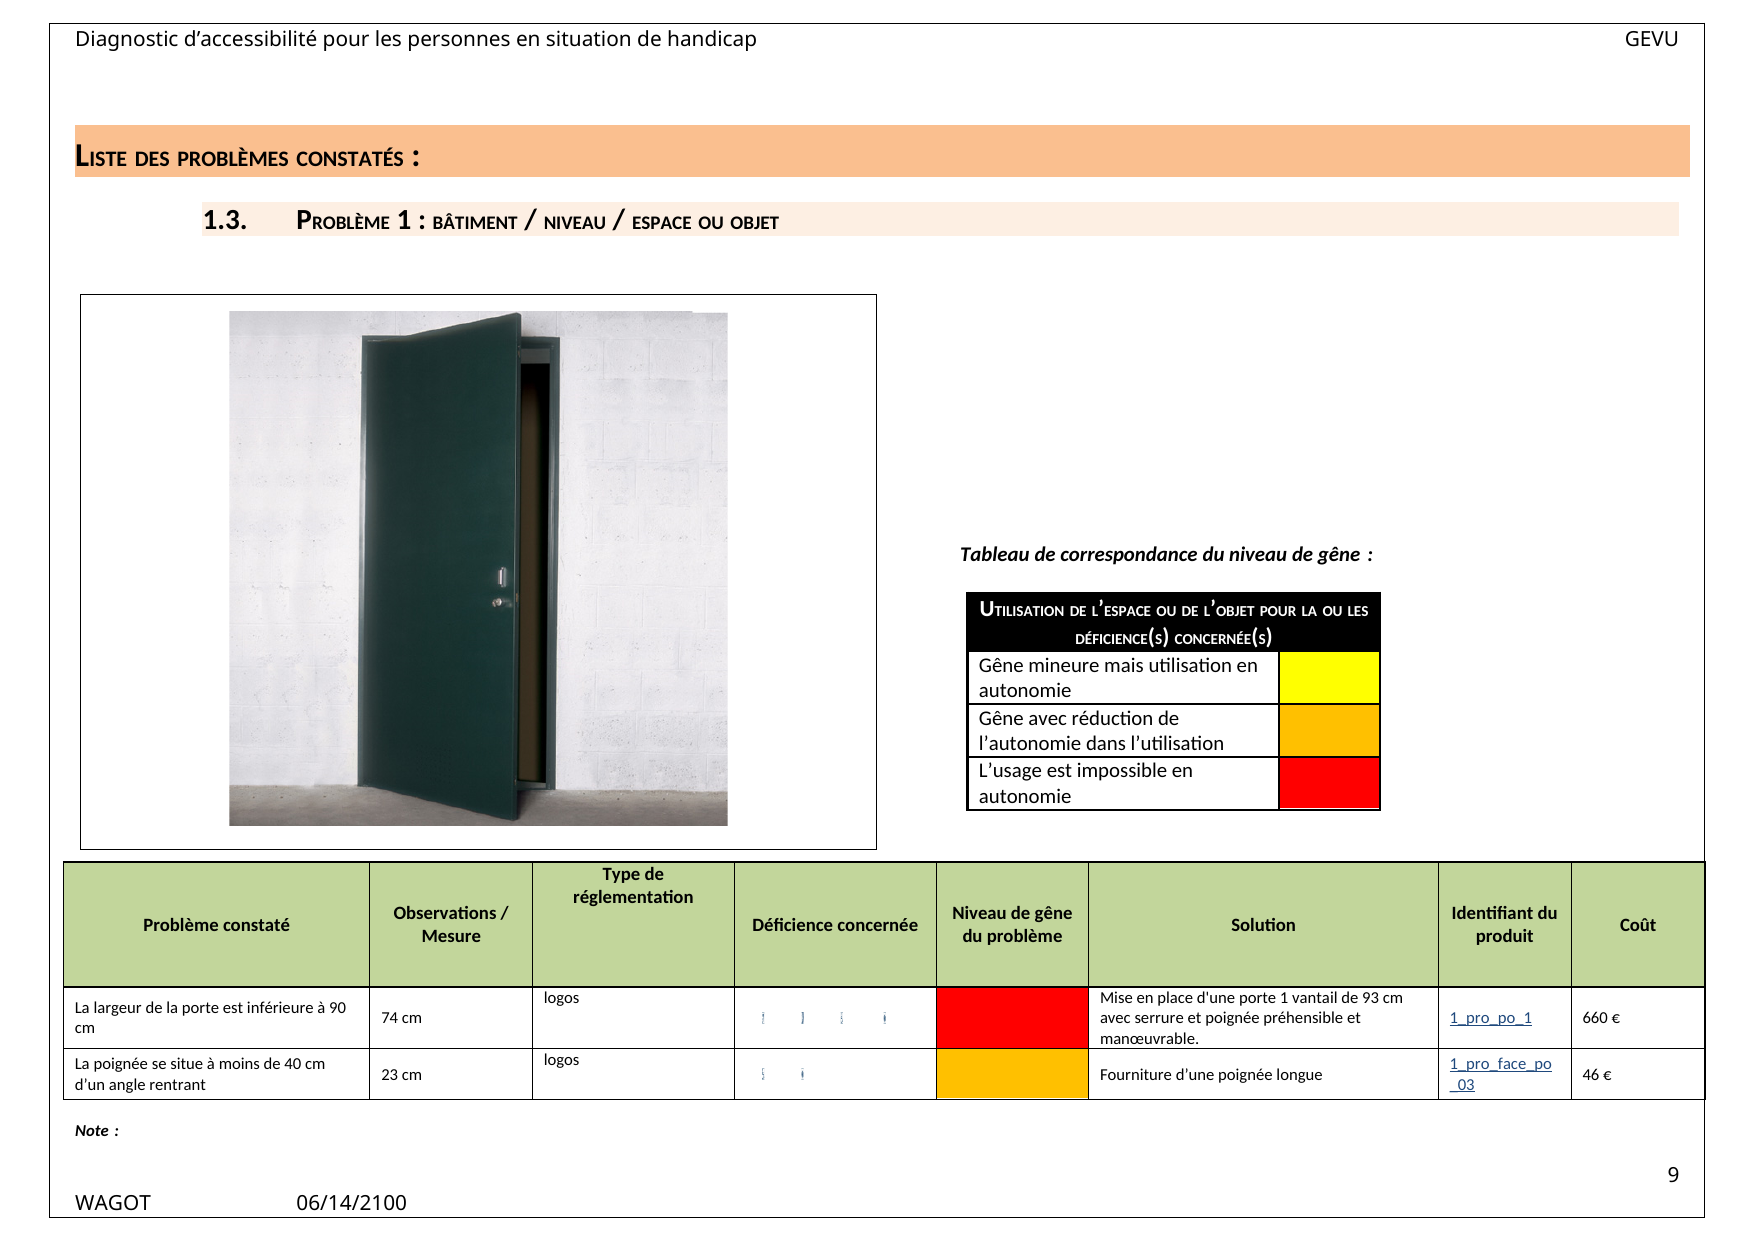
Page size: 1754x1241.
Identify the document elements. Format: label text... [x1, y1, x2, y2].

table_header Type de réglementation [533, 863, 734, 986]
table_cell Mise en place d'une porte 1 vantail de 93 cm avec serrure et poignée préhensible et manœuvrable. [1089, 988, 1438, 1048]
table_cell 46 € [1572, 1049, 1704, 1098]
table_cell 23 cm [370, 1049, 532, 1098]
table_header Coût [1572, 863, 1704, 986]
text Tableau de correspondance du niveau de gêne : [877, 541, 1679, 566]
table_cell [937, 988, 1088, 1048]
table_cell [1280, 705, 1379, 756]
table_cell [1280, 758, 1379, 808]
text Liste des problèmes constatés : [75, 125, 1690, 177]
table_cell [735, 988, 936, 1048]
table_cell 1_pro_face_po_03 [1439, 1049, 1571, 1098]
table_header Problème constaté [64, 863, 369, 986]
table_cell 1_pro_po_1 [1439, 988, 1571, 1048]
table_cell [1280, 652, 1379, 703]
table_cell 660 € [1572, 988, 1704, 1048]
table_cell [937, 1049, 1088, 1098]
table_header Déficience concernée [735, 863, 936, 986]
table_cell Gêne mineure mais utilisation en autonomie [969, 652, 1278, 703]
table_cell logos [533, 1049, 734, 1098]
table_header Observations / Mesure [370, 863, 532, 986]
table_cell La largeur de la porte est inférieure à 90 cm [64, 988, 369, 1048]
table_cell logos [533, 988, 734, 1048]
table_header Niveau de gêne du problème [937, 863, 1088, 986]
table_header Solution [1089, 863, 1438, 986]
table_cell L’usage est impossible en autonomie [969, 758, 1278, 808]
table_cell Gêne avec réduction de l’autonomie dans l’utilisation [969, 705, 1278, 756]
table_cell Fourniture d’une poignée longue [1089, 1049, 1438, 1098]
subtitle Problème 1 : bâtiment / niveau / espace ou objet [202, 202, 1679, 236]
picture [229, 311, 728, 826]
table_cell [735, 1049, 936, 1098]
table_header Utilisation de l’espace ou de l’objet pour la ou les déficience(s) concernée(s) [969, 594, 1379, 650]
table_cell 74 cm [370, 988, 532, 1048]
table_header Identifiant du produit [1439, 863, 1571, 986]
text Note : [75, 1120, 1679, 1140]
table_cell La poignée se situe à moins de 40 cm d’un angle rentrant [64, 1049, 369, 1098]
